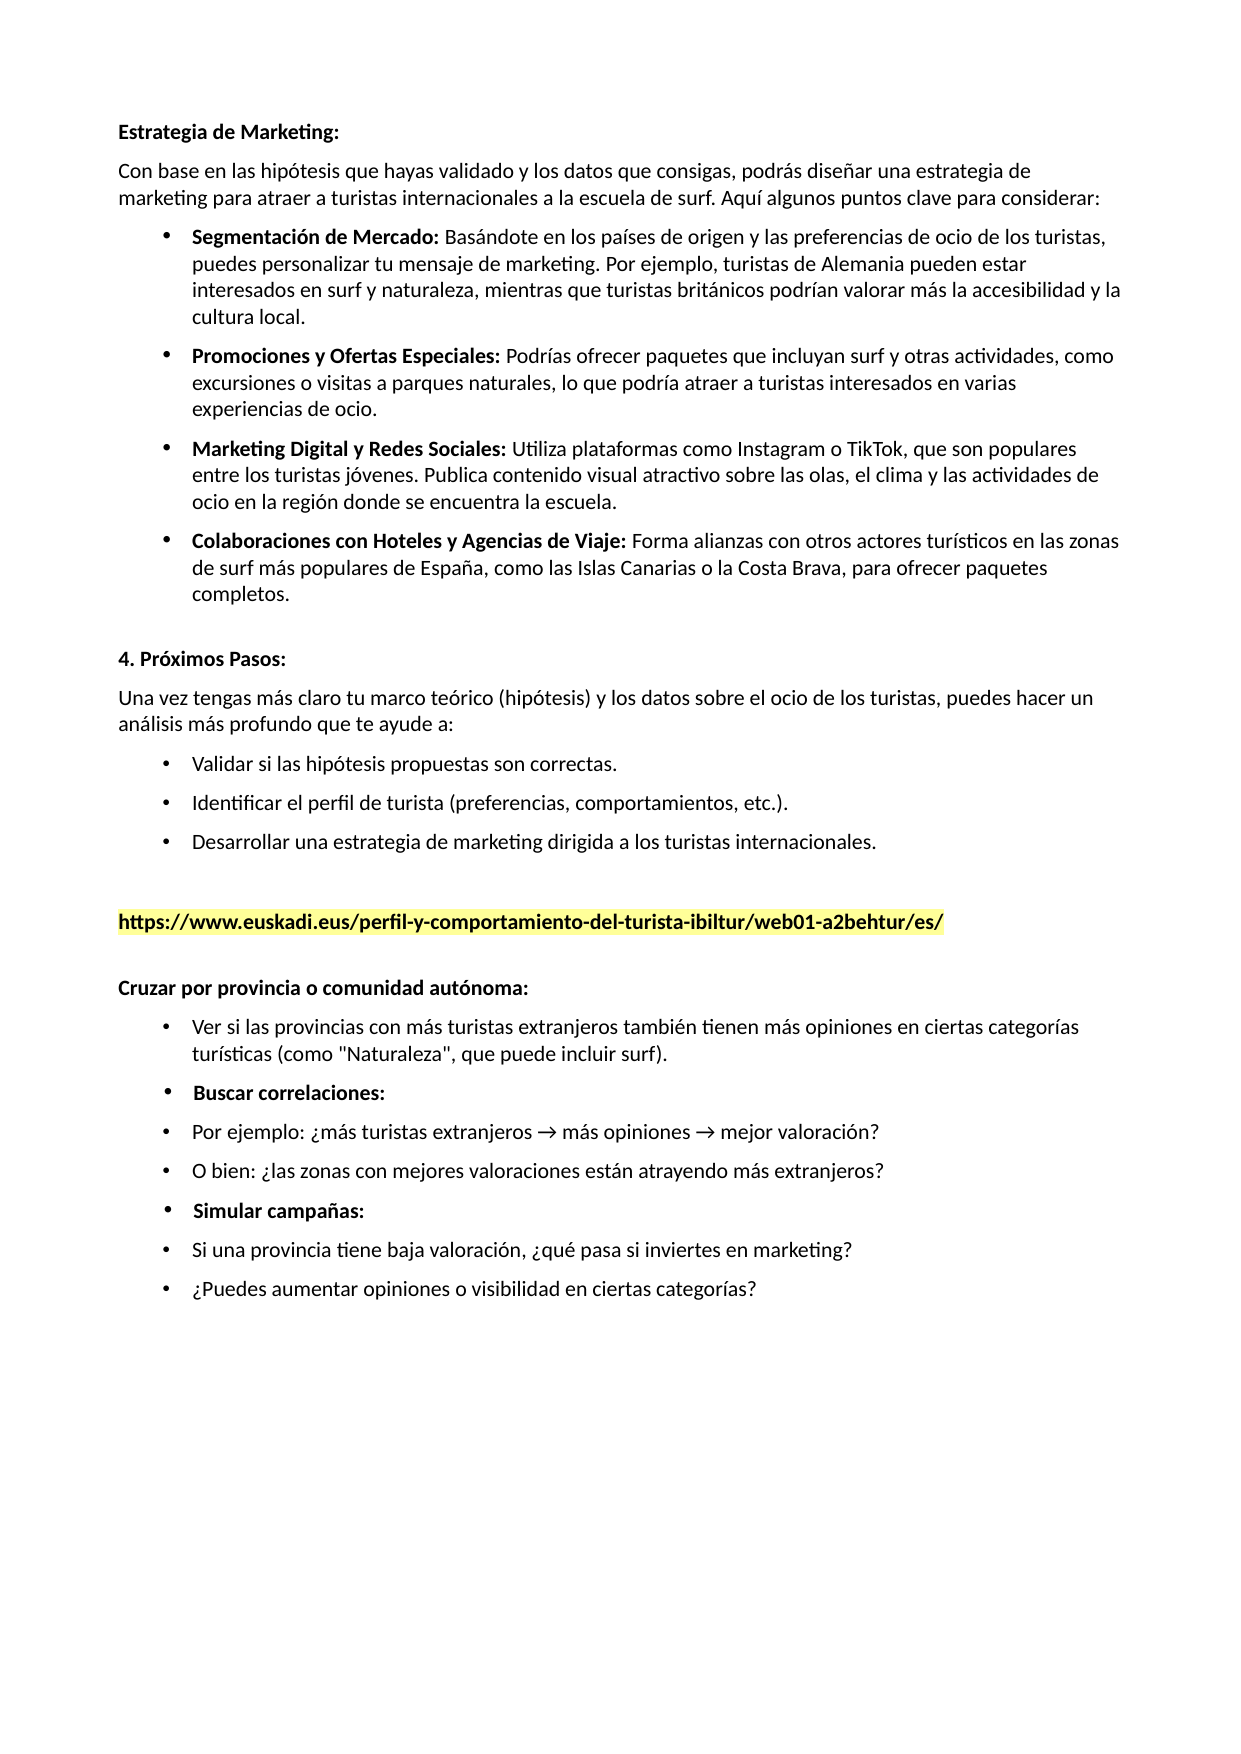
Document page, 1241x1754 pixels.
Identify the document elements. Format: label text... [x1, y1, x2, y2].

subtitle Estrategia de Marketing: [118, 118, 1122, 145]
list Marketing Digital y Redes Sociales: Utiliza plataformas como Instagram o TikTok, que son populares entre los turistas jóvenes. Publica contenido visual atractivo sobre las olas, el clima y las actividades de ocio en la región donde se encuentra la escuela. [162, 435, 1122, 515]
list Validar si las hipótesis propuestas son correctas. [162, 750, 1122, 776]
list Simular campañas: [164, 1197, 1122, 1223]
list Promociones y Ofertas Especiales: Podrías ofrecer paquetes que incluyan surf y otras actividades, como excursiones o visitas a parques naturales, lo que podría atraer a turistas interesados en varias experiencias de ocio. [162, 342, 1122, 422]
list O bien: ¿las zonas con mejores valoraciones están atrayendo más extranjeros? [162, 1158, 1122, 1184]
list Buscar correlaciones: [164, 1079, 1122, 1106]
text Cruzar por provincia o comunidad autónoma: [118, 974, 1122, 1001]
list Si una provincia tiene baja valoración, ¿qué pasa si inviertes en marketing? [162, 1236, 1122, 1263]
text https://www.euskadi.eus/perfil-y-comportamiento-del-turista-ibiltur/web01-a2behtur/es/ [118, 908, 1122, 935]
list Colaboraciones con Hoteles y Agencias de Viaje: Forma alianzas con otros actores turísticos en las zonas de surf más populares de España, como las Islas Canarias o la Costa Brava, para ofrecer paquetes completos. [162, 527, 1122, 607]
list ¿Puedes aumentar opiniones o visibilidad en ciertas categorías? [162, 1275, 1122, 1302]
list Ver si las provincias con más turistas extranjeros también tienen más opiniones en ciertas categorías turísticas (como "Naturaleza", que puede incluir surf). [162, 1013, 1122, 1067]
list Segmentación de Mercado: Basándote en los países de origen y las preferencias de ocio de los turistas, puedes personalizar tu mensaje de marketing. Por ejemplo, turistas de Alemania pueden estar interesados en surf y naturaleza, mientras que turistas británicos podrían valorar más la accesibilidad y la cultura local. [162, 223, 1122, 330]
list Por ejemplo: ¿más turistas extranjeros → más opiniones → mejor valoración? [162, 1118, 1122, 1145]
text Una vez tengas más claro tu marco teórico (hipótesis) y los datos sobre el ocio de los turistas, puedes hacer un análisis más profundo que te ayude a: [118, 684, 1122, 737]
subtitle 4. Próximos Pasos: [118, 645, 1122, 671]
text Con base en las hipótesis que hayas validado y los datos que consigas, podrás diseñar una estrategia de marketing para atraer a turistas internacionales a la escuela de surf. Aquí algunos puntos clave para considerar: [118, 157, 1122, 211]
list Identificar el perfil de turista (preferencias, comportamientos, etc.). [162, 789, 1122, 816]
list Desarrollar una estrategia de marketing dirigida a los turistas internacionales. [162, 828, 1122, 855]
